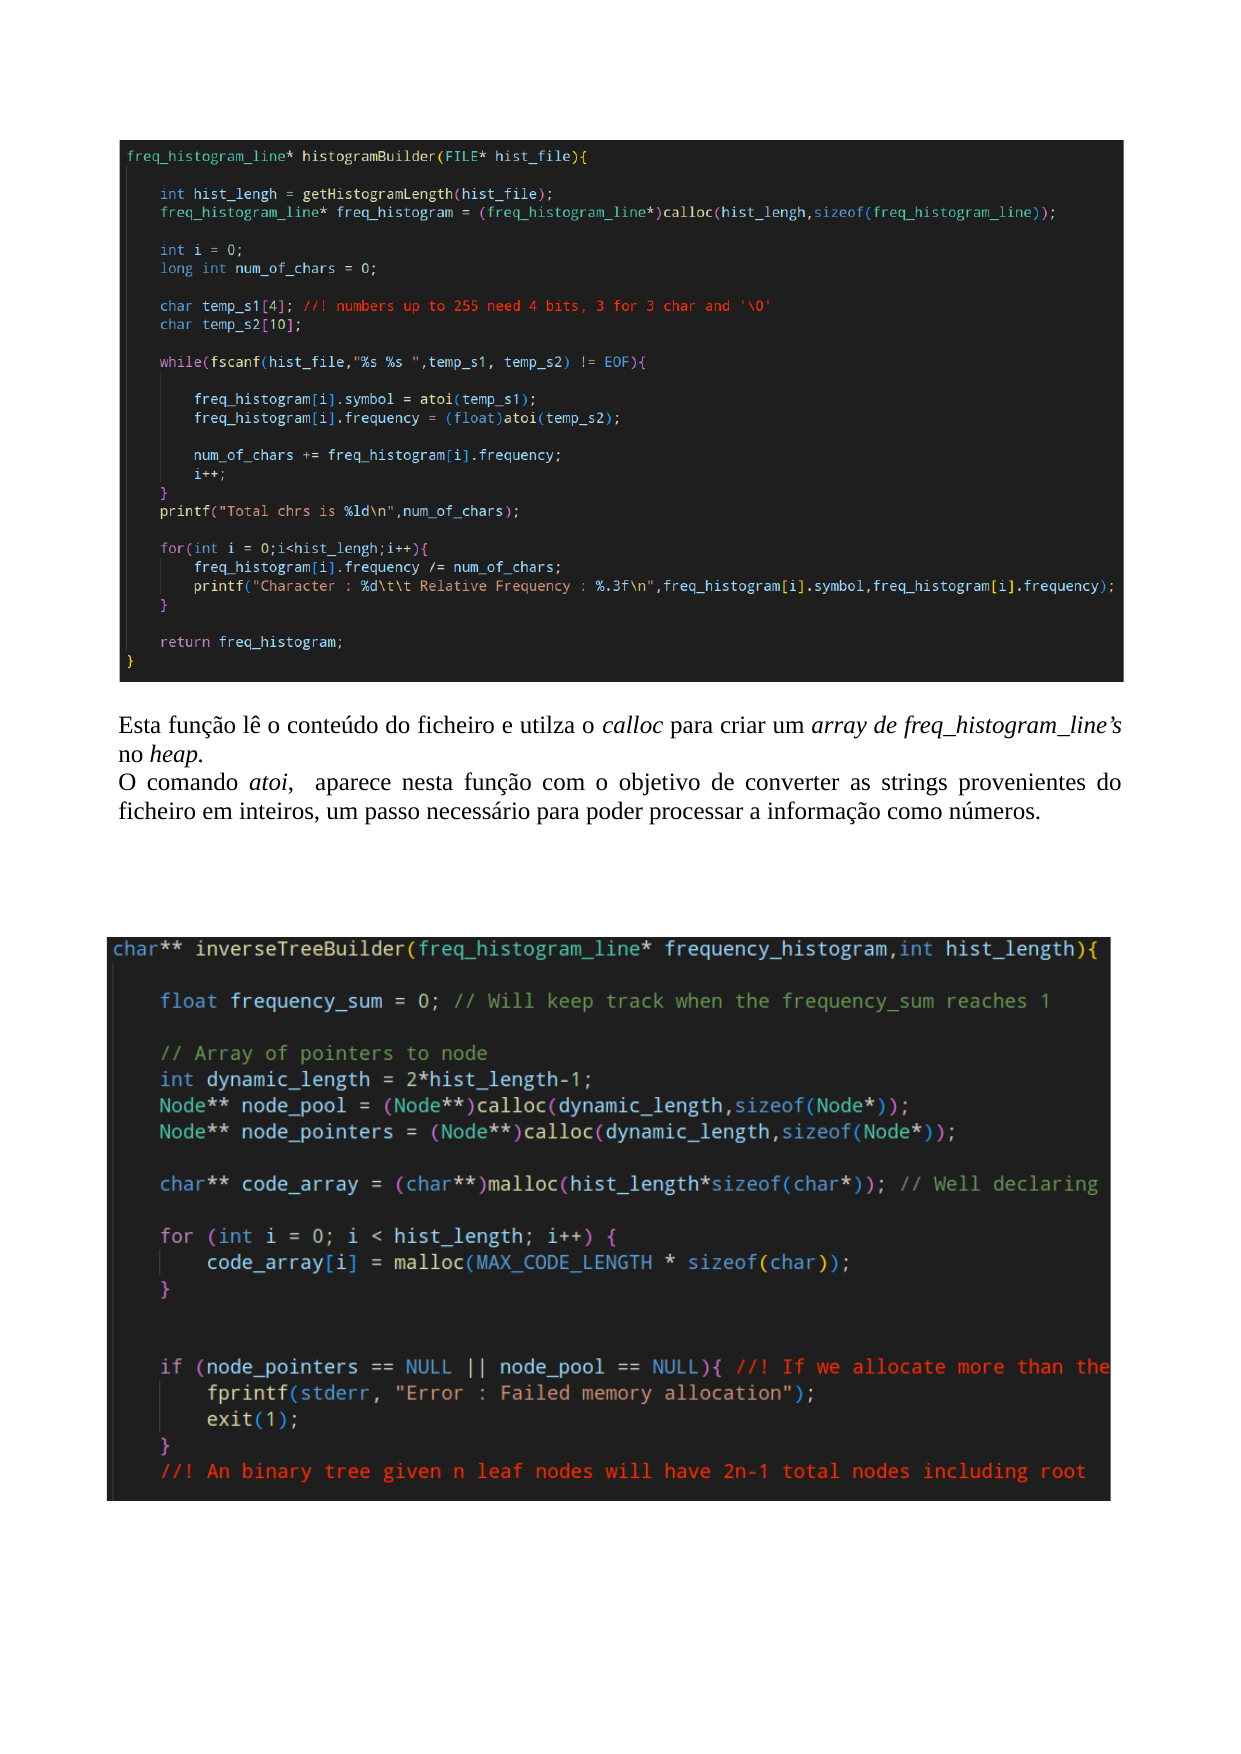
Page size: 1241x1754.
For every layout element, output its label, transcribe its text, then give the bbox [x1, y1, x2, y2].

picture [119, 140, 1124, 682]
text O comando atoi, aparece nesta função com o objetivo de converter as strings provenientes do ficheiro em inteiros, um passo necessário para poder processar a informação como números. [118, 767, 1122, 825]
text Esta função lê o conteúdo do ficheiro e utilza o calloc para criar um array de freq_histogram_line’s no heap. [118, 710, 1122, 767]
picture [106, 937, 1111, 1501]
